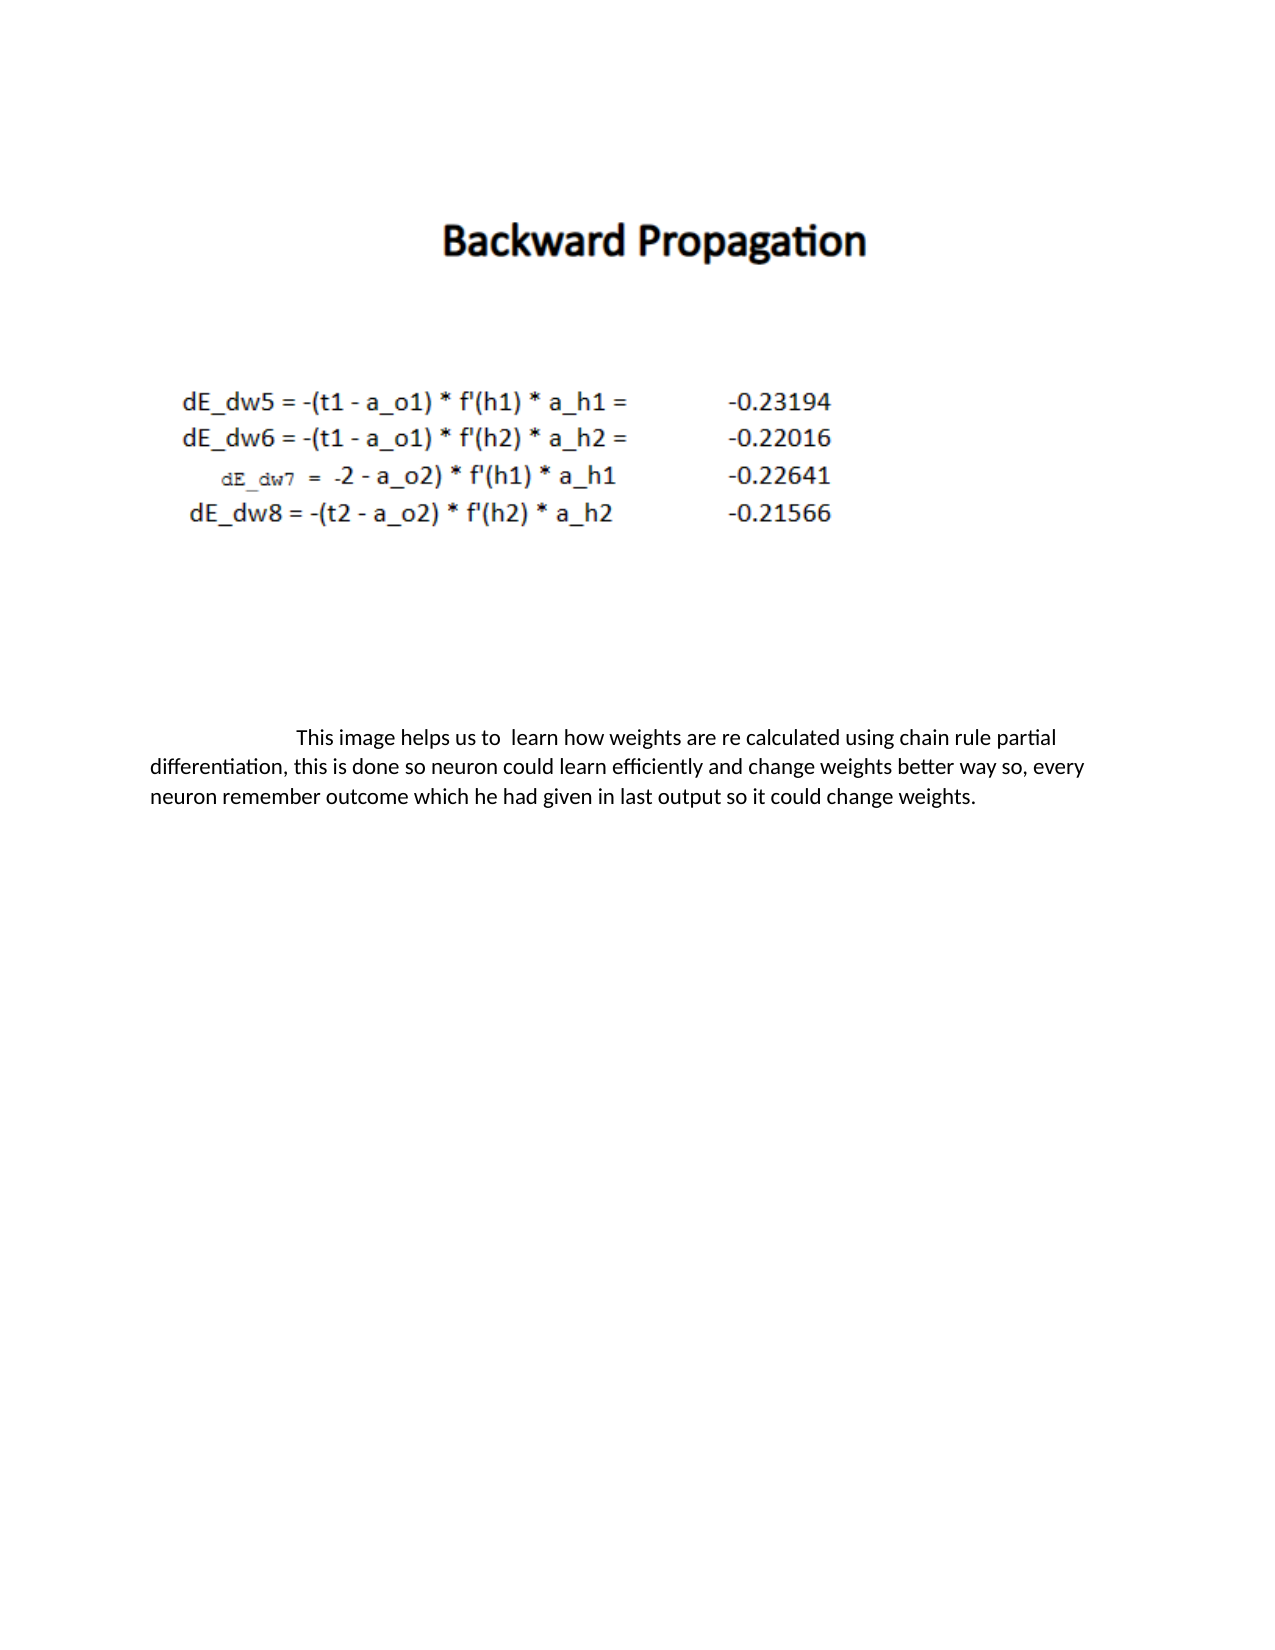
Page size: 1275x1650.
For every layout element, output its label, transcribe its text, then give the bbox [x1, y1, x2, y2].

text This image helps us to learn how weights are re calculated using chain rule partial differentiation, this is done so neuron could learn efficiently and change weights better way so, every neuron remember outcome which he had given in last output so it could change weights. [150, 723, 1125, 810]
